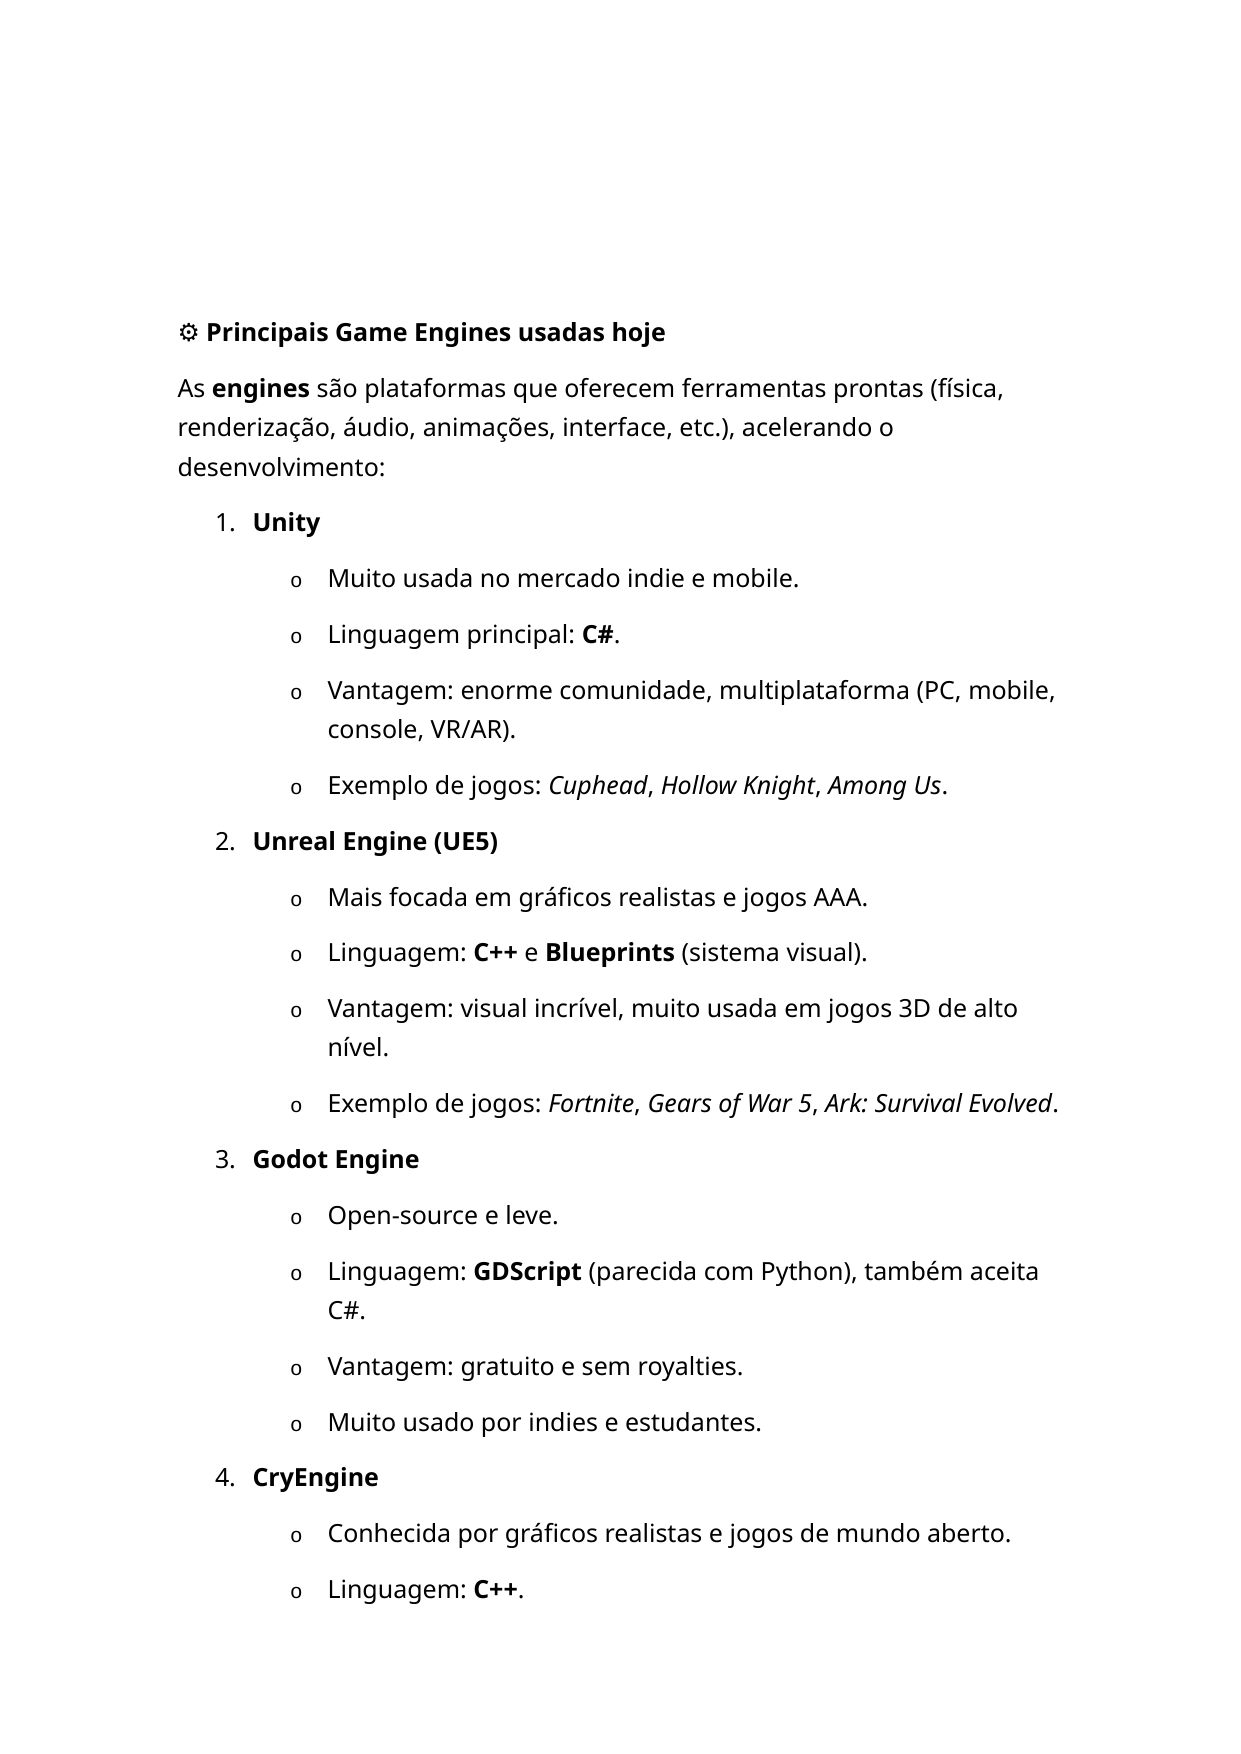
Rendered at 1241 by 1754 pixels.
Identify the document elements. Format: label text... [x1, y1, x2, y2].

list Godot Engine [215, 1142, 1063, 1176]
list Vantagem: visual incrível, muito usada em jogos 3D de alto nível. [290, 991, 1063, 1064]
text As engines são plataformas que oferecem ferramentas prontas (física, renderização, áudio, animações, interface, etc.), acelerando o desenvolvimento: [177, 371, 1063, 483]
list Unreal Engine (UE5) [215, 823, 1063, 857]
list Mais focada em gráficos realistas e jogos AAA. [290, 879, 1063, 913]
list Linguagem: GDScript (parecida com Python), também aceita C#. [290, 1253, 1063, 1327]
list Vantagem: enorme comunidade, multiplataforma (PC, mobile, console, VR/AR). [290, 673, 1063, 746]
list Unity [215, 505, 1063, 539]
list Linguagem: C++ e Blueprints (sistema visual). [290, 935, 1063, 969]
list Linguagem: C++. [290, 1572, 1063, 1606]
list Open-source e leve. [290, 1198, 1063, 1232]
list Muito usado por indies e estudantes. [290, 1404, 1063, 1438]
list Vantagem: gratuito e sem royalties. [290, 1348, 1063, 1382]
list Exemplo de jogos: Fortnite, Gears of War 5, Ark: Survival Evolved. [290, 1086, 1063, 1120]
list Linguagem principal: C#. [290, 617, 1063, 651]
list Muito usada no mercado indie e mobile. [290, 561, 1063, 595]
text ⚙️ Principais Game Engines usadas hoje [177, 315, 1063, 349]
list CryEngine [215, 1460, 1063, 1494]
list Conhecida por gráficos realistas e jogos de mundo aberto. [290, 1516, 1063, 1550]
list Exemplo de jogos: Cuphead, Hollow Knight, Among Us. [290, 768, 1063, 802]
